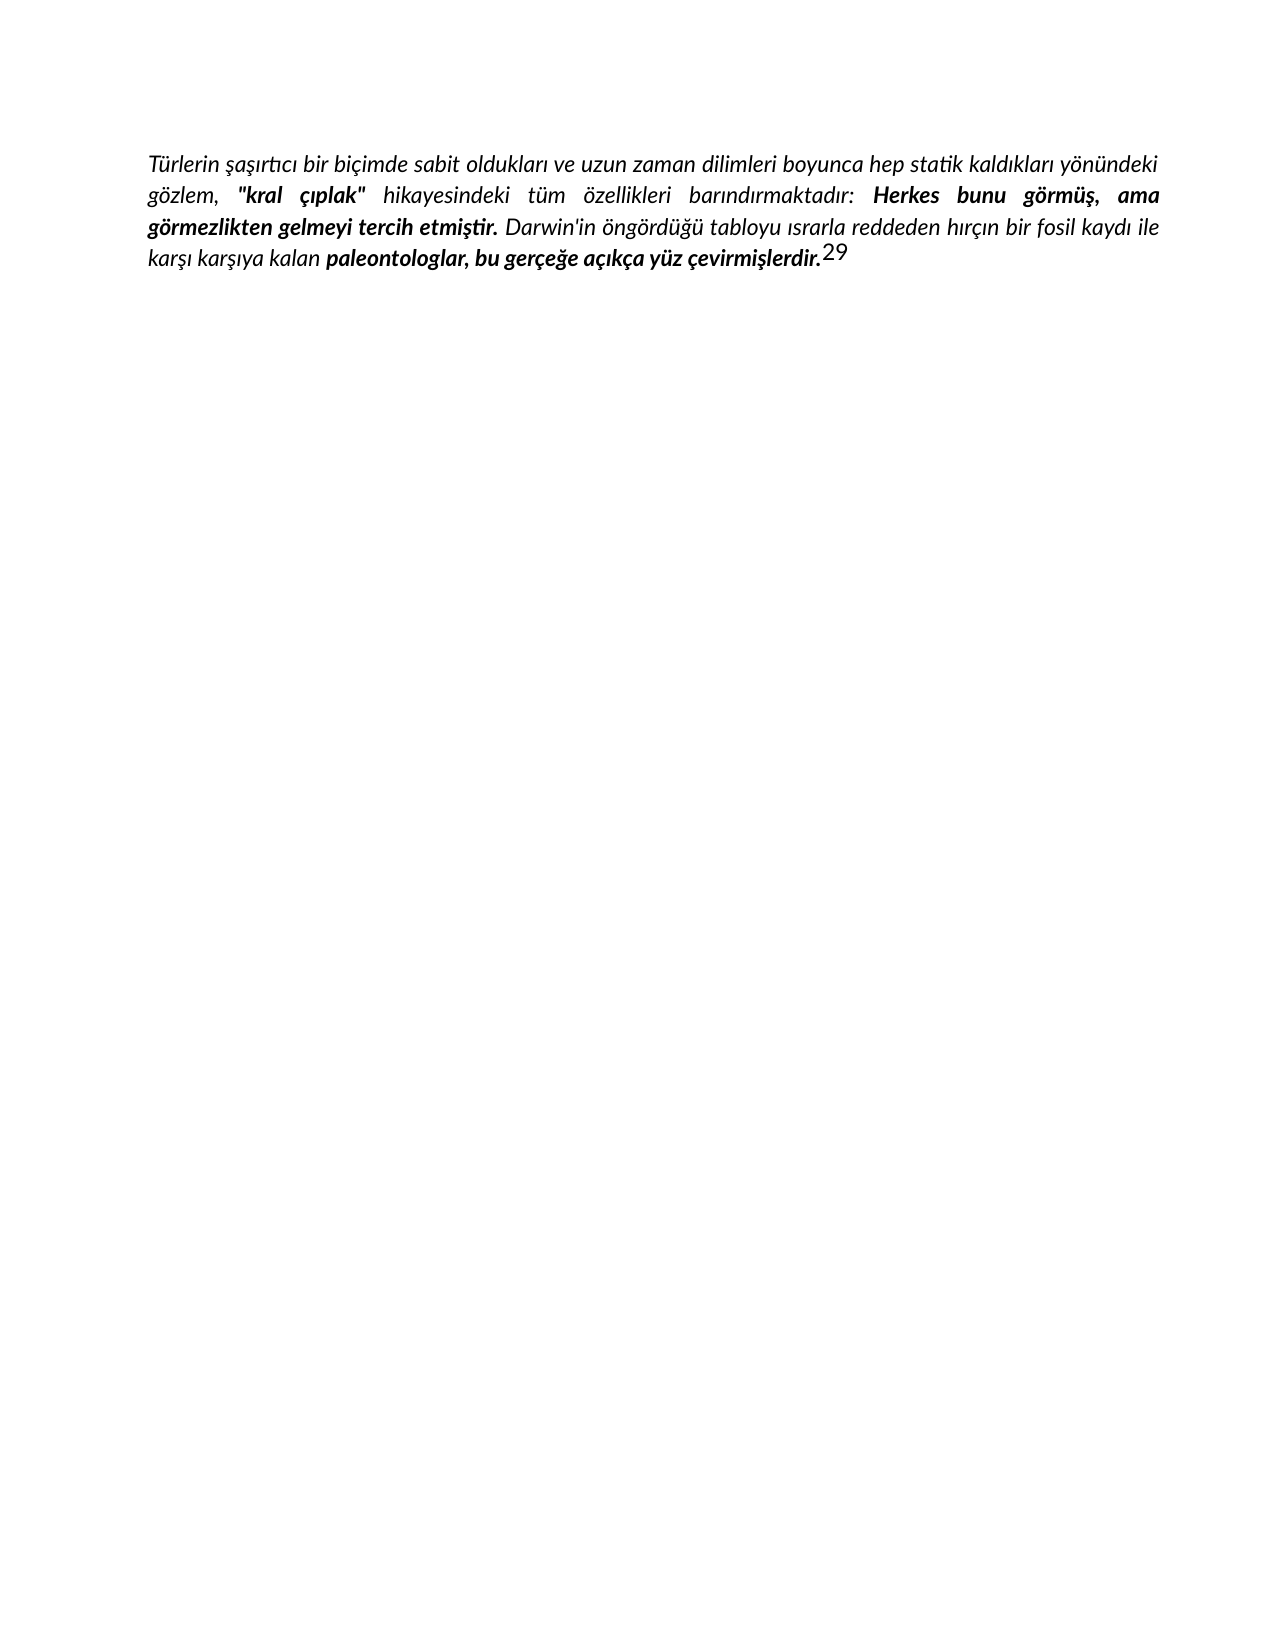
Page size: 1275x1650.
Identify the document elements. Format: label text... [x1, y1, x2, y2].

text Türlerin şaşırtıcı bir biçimde sabit oldukları ve uzun zaman dilimleri boyunca hep statik kaldıkları yönündeki gözlem, "kral çıplak" hikayesindeki tüm özellikleri barındırmaktadır: Herkes bunu görmüş, ama görmezlikten gelmeyi tercih etmiştir. Darwin'in öngördüğü tabloyu ısrarla reddeden hırçın bir fosil kaydı ile karşı karşıya kalan paleontologlar, bu gerçeğe açıkça yüz çevirmişlerdir.29 [148, 148, 1162, 273]
